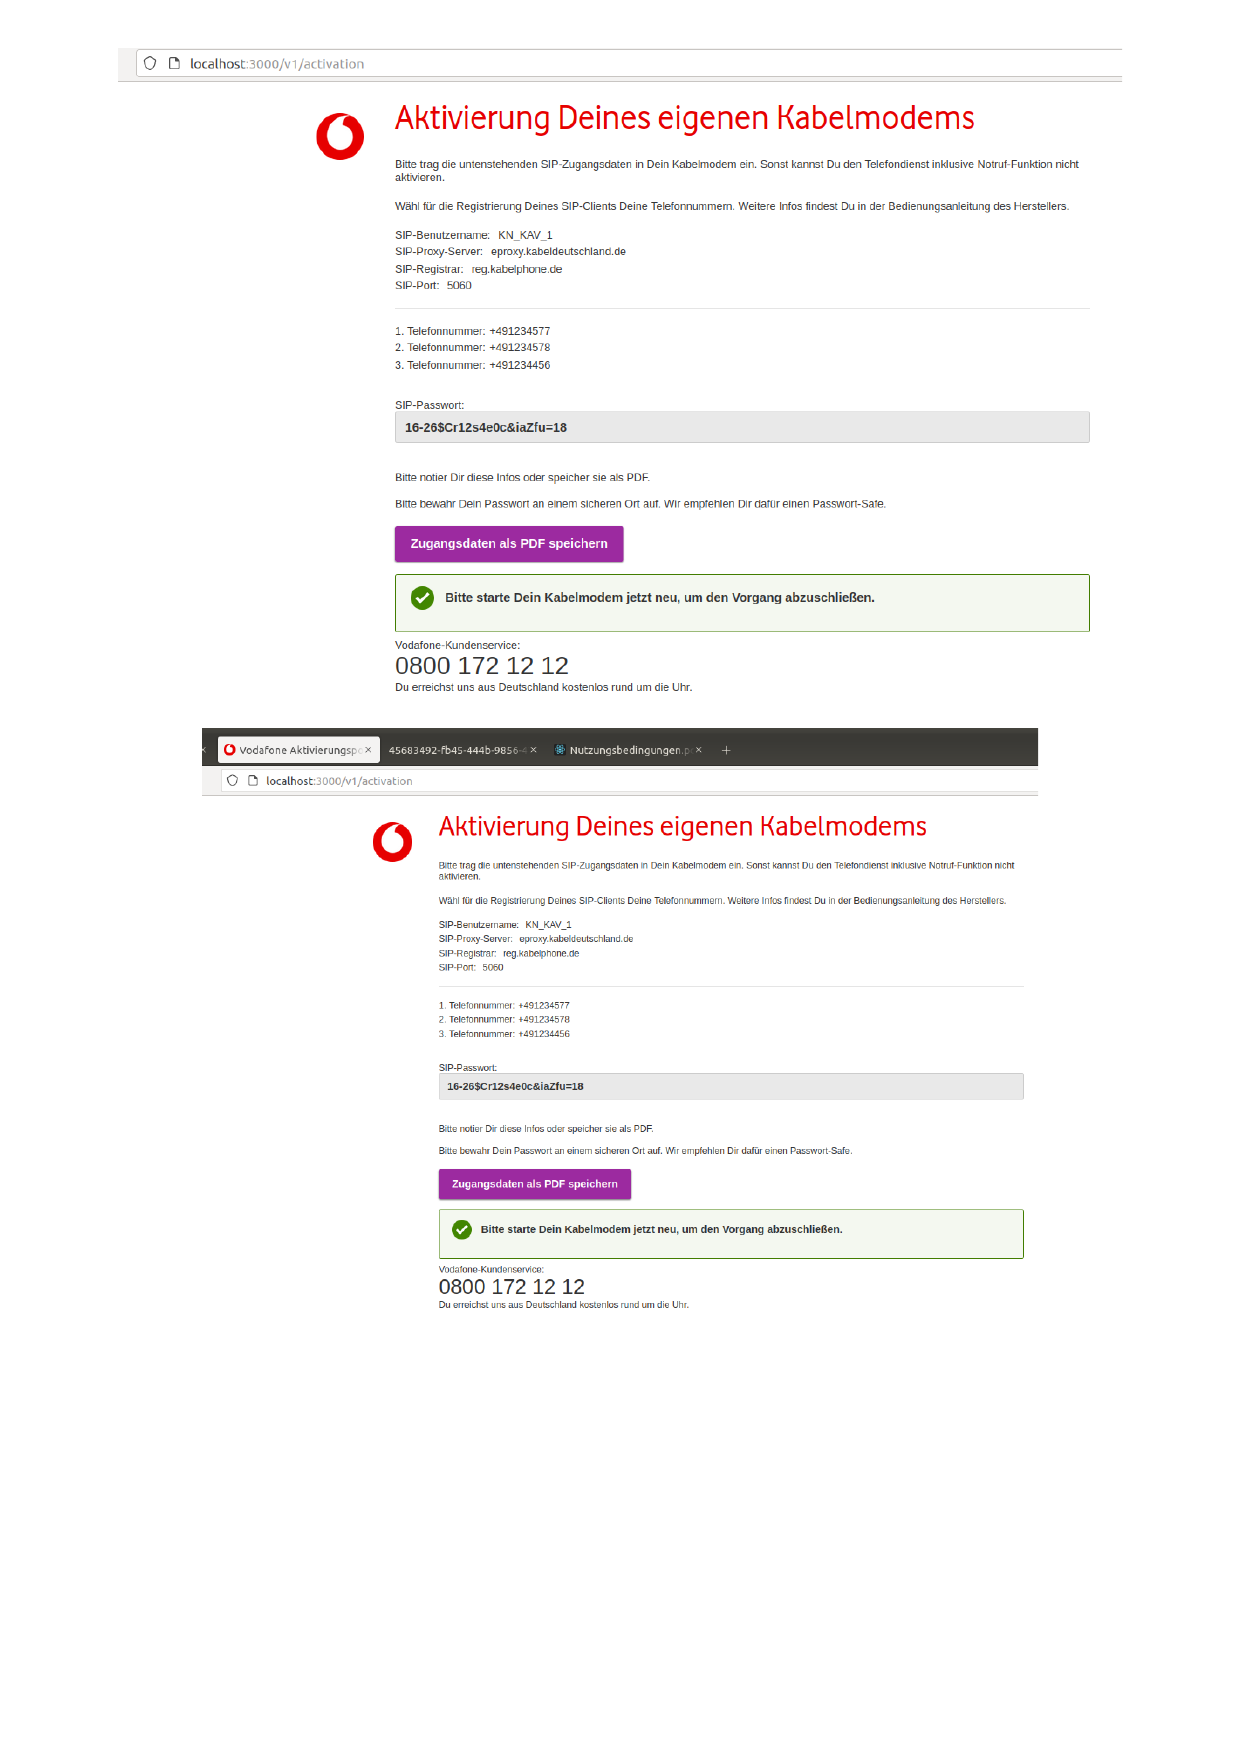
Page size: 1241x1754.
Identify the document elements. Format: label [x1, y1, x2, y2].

picture [118, 48, 1123, 700]
picture [202, 728, 1039, 1317]
